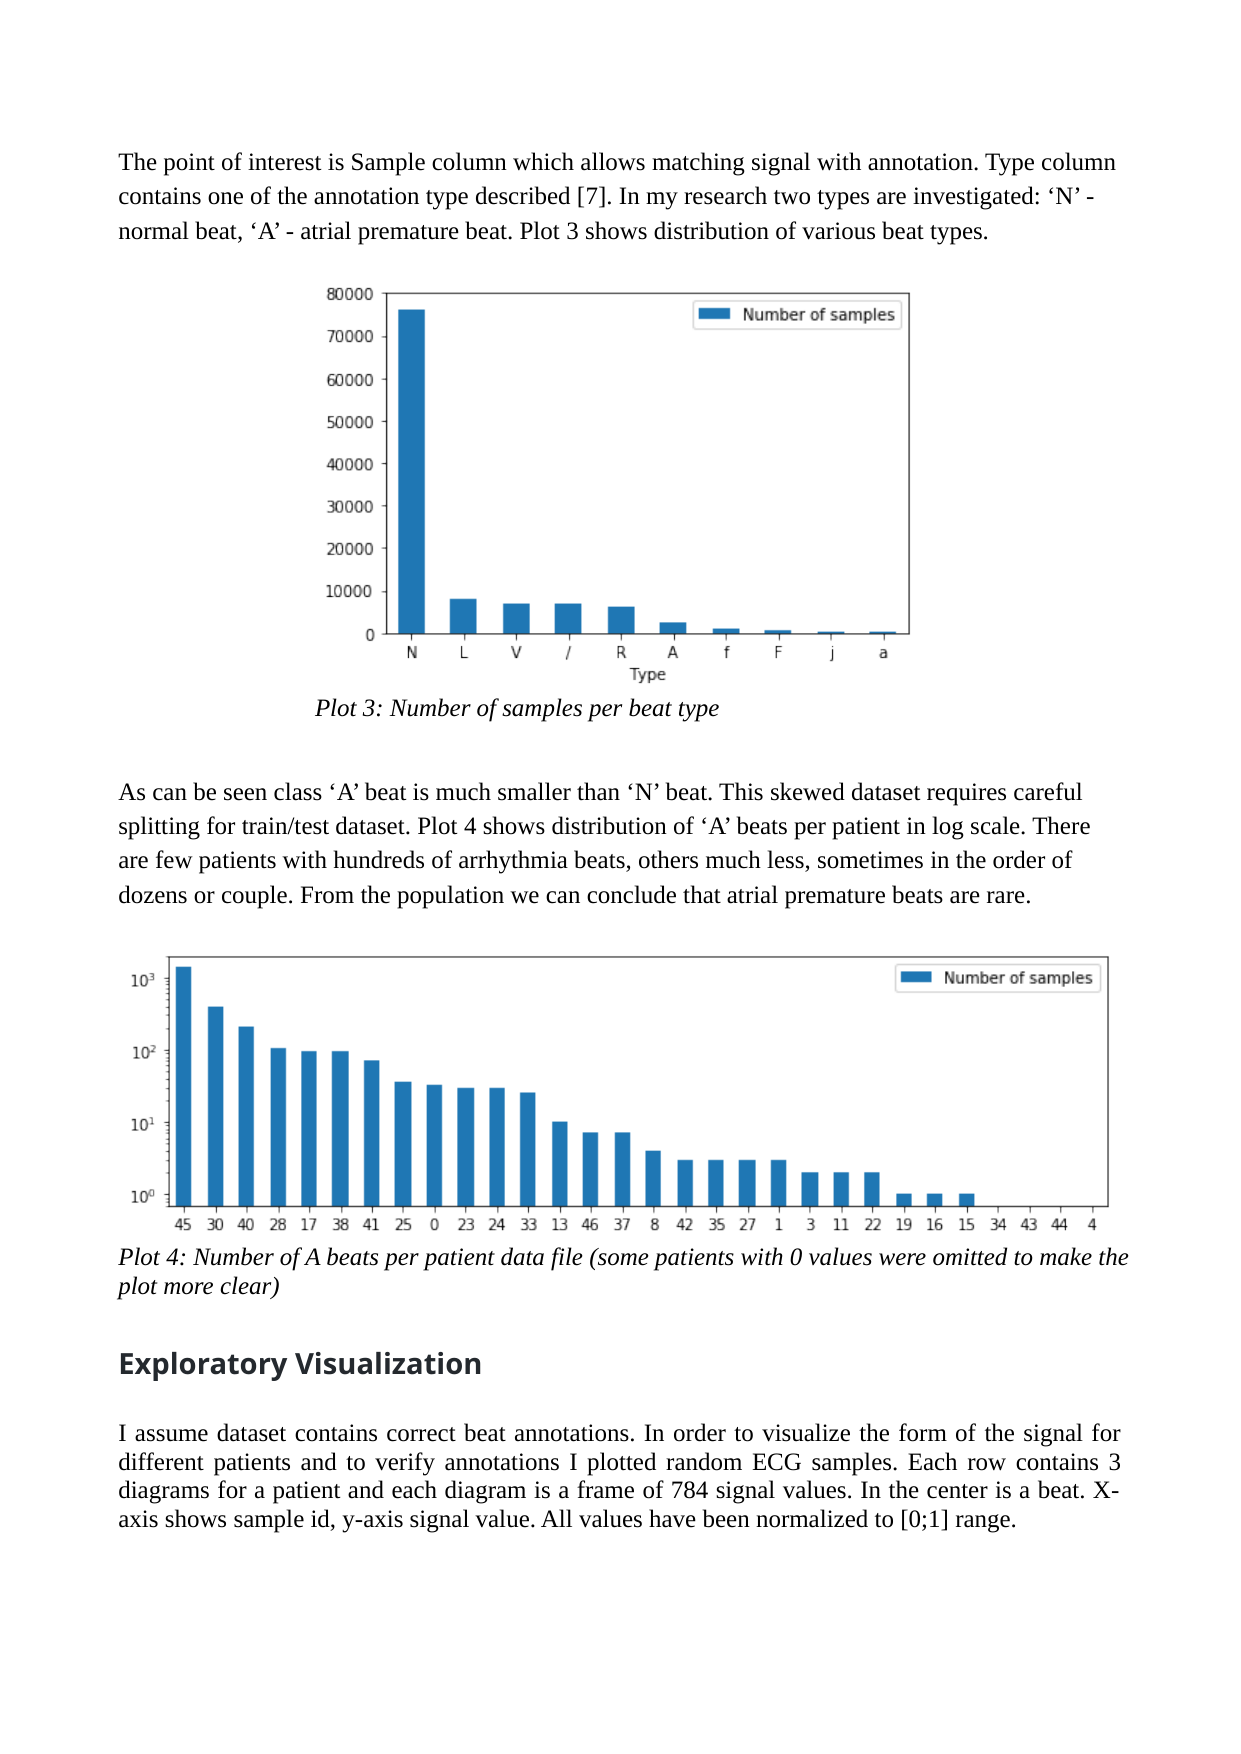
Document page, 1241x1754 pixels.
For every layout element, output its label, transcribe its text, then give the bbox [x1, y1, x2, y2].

text As can be seen class ‘A’ beat is much smaller than ‘N’ beat. This skewed dataset requires careful splitting for train/test dataset. Plot 4 shows distribution of ‘A’ beats per patient in log scale. There are few patients with hundreds of arrhythmia beats, others much less, sometimes in the order of dozens or couple. From the population we can conclude that atrial premature beats are rare. [118, 777, 1122, 909]
subtitle Exploratory Visualization [118, 1343, 1122, 1383]
text Plot 4: Number of A beats per patient data file (some patients with 0 values were omitted to make the plot more clear) [118, 942, 1145, 1300]
picture [118, 941, 1123, 1243]
text I assume dataset contains correct beat annotations. In order to visualize the form of the signal for different patients and to verify annotations I plotted random ECG samples. Each row contains 3 diagrams for a patient and each diagram is a frame of 784 signal values. In the center is a beat. X-axis shows sample id, y-axis signal value. All values have been normalized to [0;1] range. [118, 1418, 1122, 1533]
text The point of interest is Sample column which allows matching signal with annotation. Type column contains one of the annotation type described []. In my research two types are investigated: ‘N’ - normal beat, ‘A’ - atrial premature beat. Plot 3 shows distribution of various beat types. [118, 147, 1122, 244]
text Plot 3: Number of samples per beat type [315, 693, 926, 722]
picture [314, 277, 926, 693]
